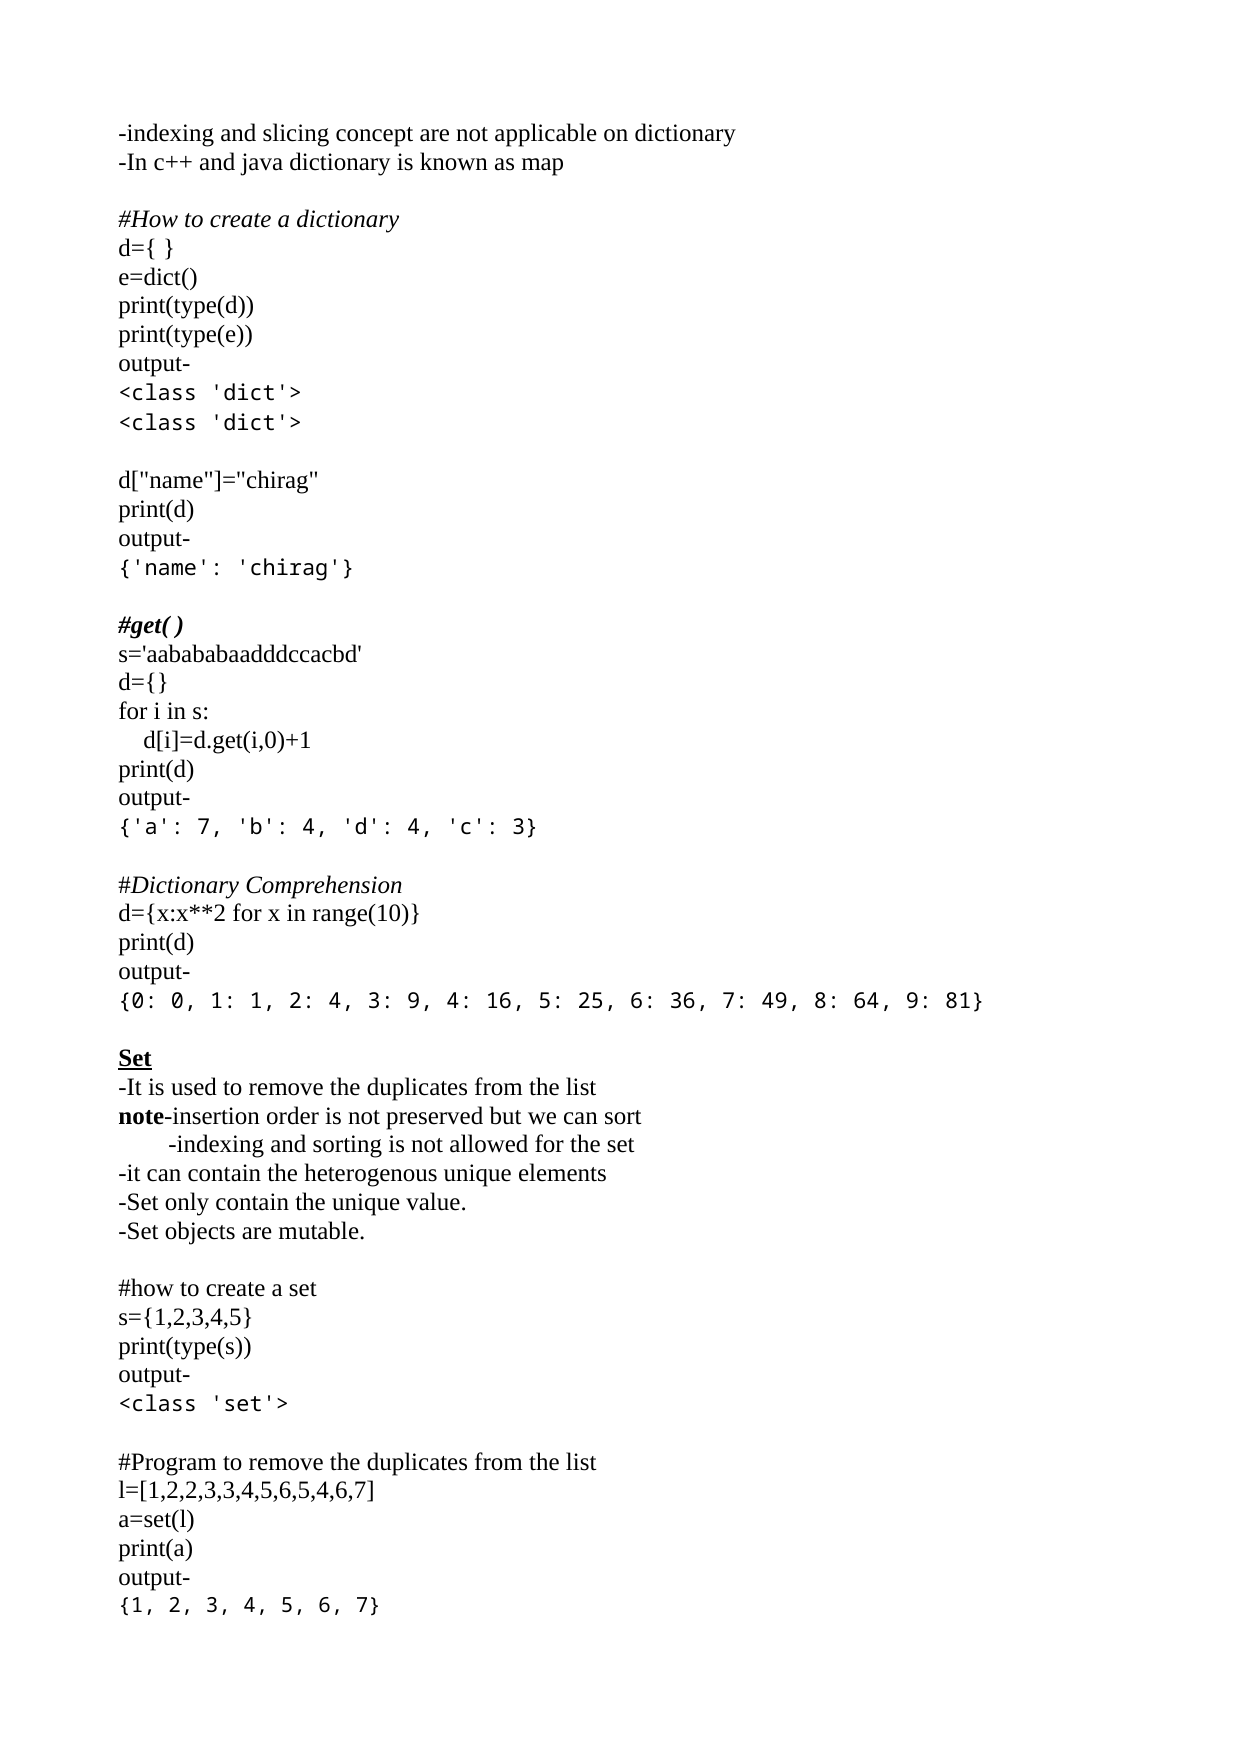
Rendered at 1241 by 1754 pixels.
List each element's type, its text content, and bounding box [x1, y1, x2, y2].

text -Set objects are mutable. [118, 1216, 1122, 1244]
text #get( ) [118, 610, 1122, 639]
text -it can contain the heterogenous unique elements [118, 1158, 1122, 1187]
text print(type(e)) [118, 319, 1122, 348]
text {0: 0, 1: 1, 2: 4, 3: 9, 4: 16, 5: 25, 6: 36, 7: 49, 8: 64, 9: 81} [118, 985, 1122, 1014]
text s={1,2,3,4,5} [118, 1302, 1122, 1331]
text #Program to remove the duplicates from the list [118, 1447, 1122, 1476]
text Set [118, 1043, 1122, 1072]
text output- [118, 782, 1122, 811]
text print(type(d)) [118, 291, 1122, 319]
text -indexing and slicing concept are not applicable on dictionary [118, 118, 1122, 147]
text -indexing and sorting is not allowed for the set [118, 1129, 1122, 1158]
text note-insertion order is not preserved but we can sort [118, 1101, 1122, 1129]
text -It is used to remove the duplicates from the list [118, 1072, 1122, 1101]
text <class 'set'> [118, 1388, 1122, 1418]
text <class 'dict'> [118, 407, 1122, 436]
text print(a) [118, 1533, 1122, 1562]
text -In c++ and java dictionary is known as map [118, 147, 1122, 176]
text d={x:x**2 for x in range(10)} [118, 898, 1122, 927]
text #Dictionary Comprehension [118, 870, 1122, 898]
text {1, 2, 3, 4, 5, 6, 7} [118, 1591, 1122, 1619]
text -Set only contain the unique value. [118, 1187, 1122, 1216]
text d={} [118, 667, 1122, 696]
text d={ } [118, 233, 1122, 262]
text print(d) [118, 494, 1122, 523]
text #how to create a set [118, 1273, 1122, 1302]
text s='aabababaadddccacbd' [118, 639, 1122, 667]
text {'a': 7, 'b': 4, 'd': 4, 'c': 3} [118, 811, 1122, 841]
text output- [118, 348, 1122, 377]
text d[i]=d.get(i,0)+1 [118, 725, 1122, 754]
text d["name"]="chirag" [118, 465, 1122, 494]
text print(d) [118, 754, 1122, 782]
text l=[1,2,2,3,3,4,5,6,5,4,6,7] [118, 1476, 1122, 1504]
text output- [118, 523, 1122, 551]
text output- [118, 956, 1122, 985]
text output- [118, 1562, 1122, 1591]
text output- [118, 1359, 1122, 1388]
text for i in s: [118, 696, 1122, 725]
text #How to create a dictionary [118, 204, 1122, 233]
text a=set(l) [118, 1504, 1122, 1533]
text <class 'dict'> [118, 377, 1122, 407]
text e=dict() [118, 262, 1122, 291]
text print(type(s)) [118, 1331, 1122, 1359]
text print(d) [118, 927, 1122, 956]
text {'name': 'chirag'} [118, 551, 1122, 581]
